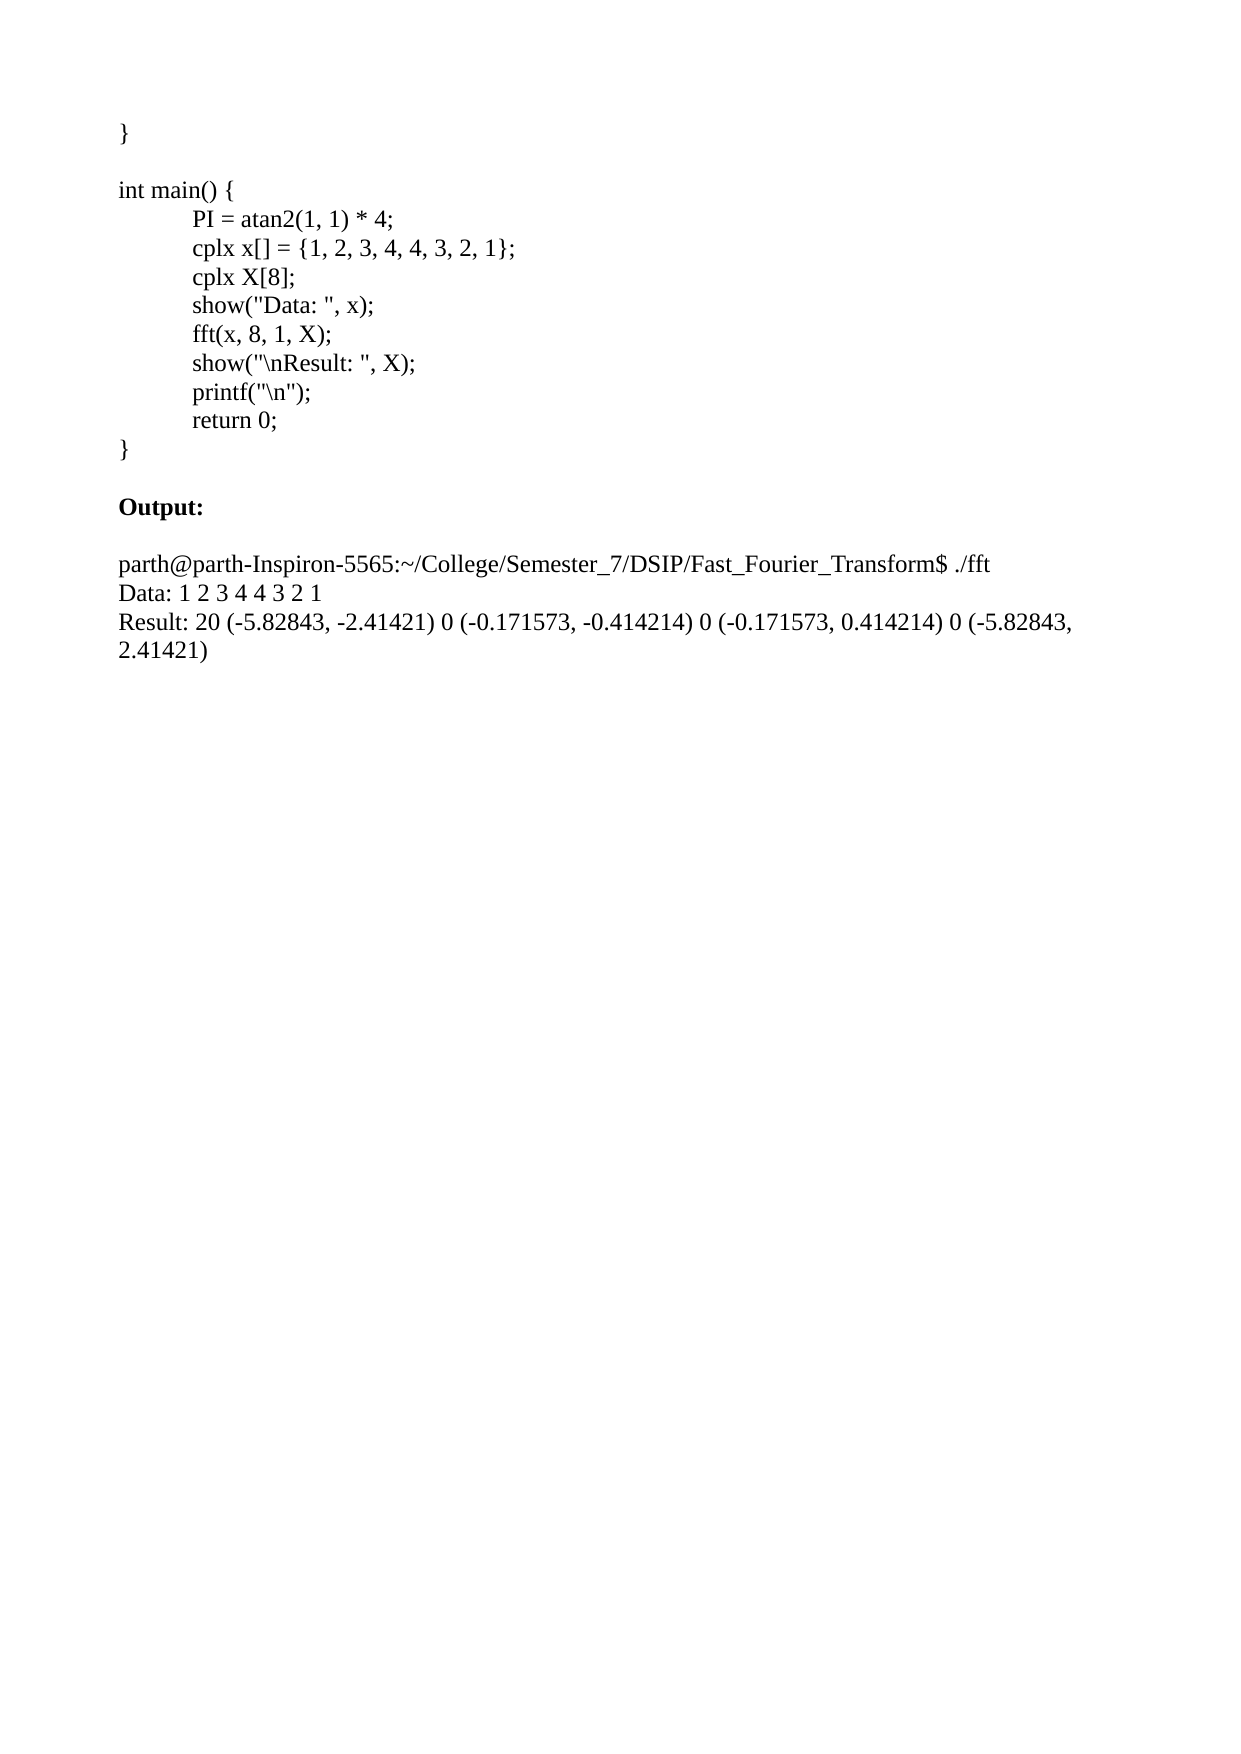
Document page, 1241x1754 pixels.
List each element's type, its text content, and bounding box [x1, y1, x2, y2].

text parth@parth-Inspiron-5565:~/College/Semester_7/DSIP/Fast_Fourier_Transform$ ./fft [118, 549, 1122, 578]
text Result: 20 (-5.82843, -2.41421) 0 (-0.171573, -0.414214) 0 (-0.171573, 0.414214) 0 (-5.82843, 2.41421) [118, 607, 1122, 664]
text fft(x, 8, 1, X); [118, 319, 1122, 348]
text show("\nResult: ", X); [118, 348, 1122, 377]
text printf("\n"); [118, 377, 1122, 406]
text Data: 1 2 3 4 4 3 2 1 [118, 578, 1122, 607]
text int main() { [118, 176, 1122, 204]
text return 0; [118, 406, 1122, 434]
text } [118, 118, 1122, 147]
text Output: [118, 492, 1122, 521]
text PI = atan2(1, 1) * 4; [118, 204, 1122, 233]
text } [118, 434, 1122, 463]
text show("Data: ", x); [118, 291, 1122, 319]
text cplx X[8]; [118, 262, 1122, 291]
text cplx x[] = {1, 2, 3, 4, 4, 3, 2, 1}; [118, 233, 1122, 262]
